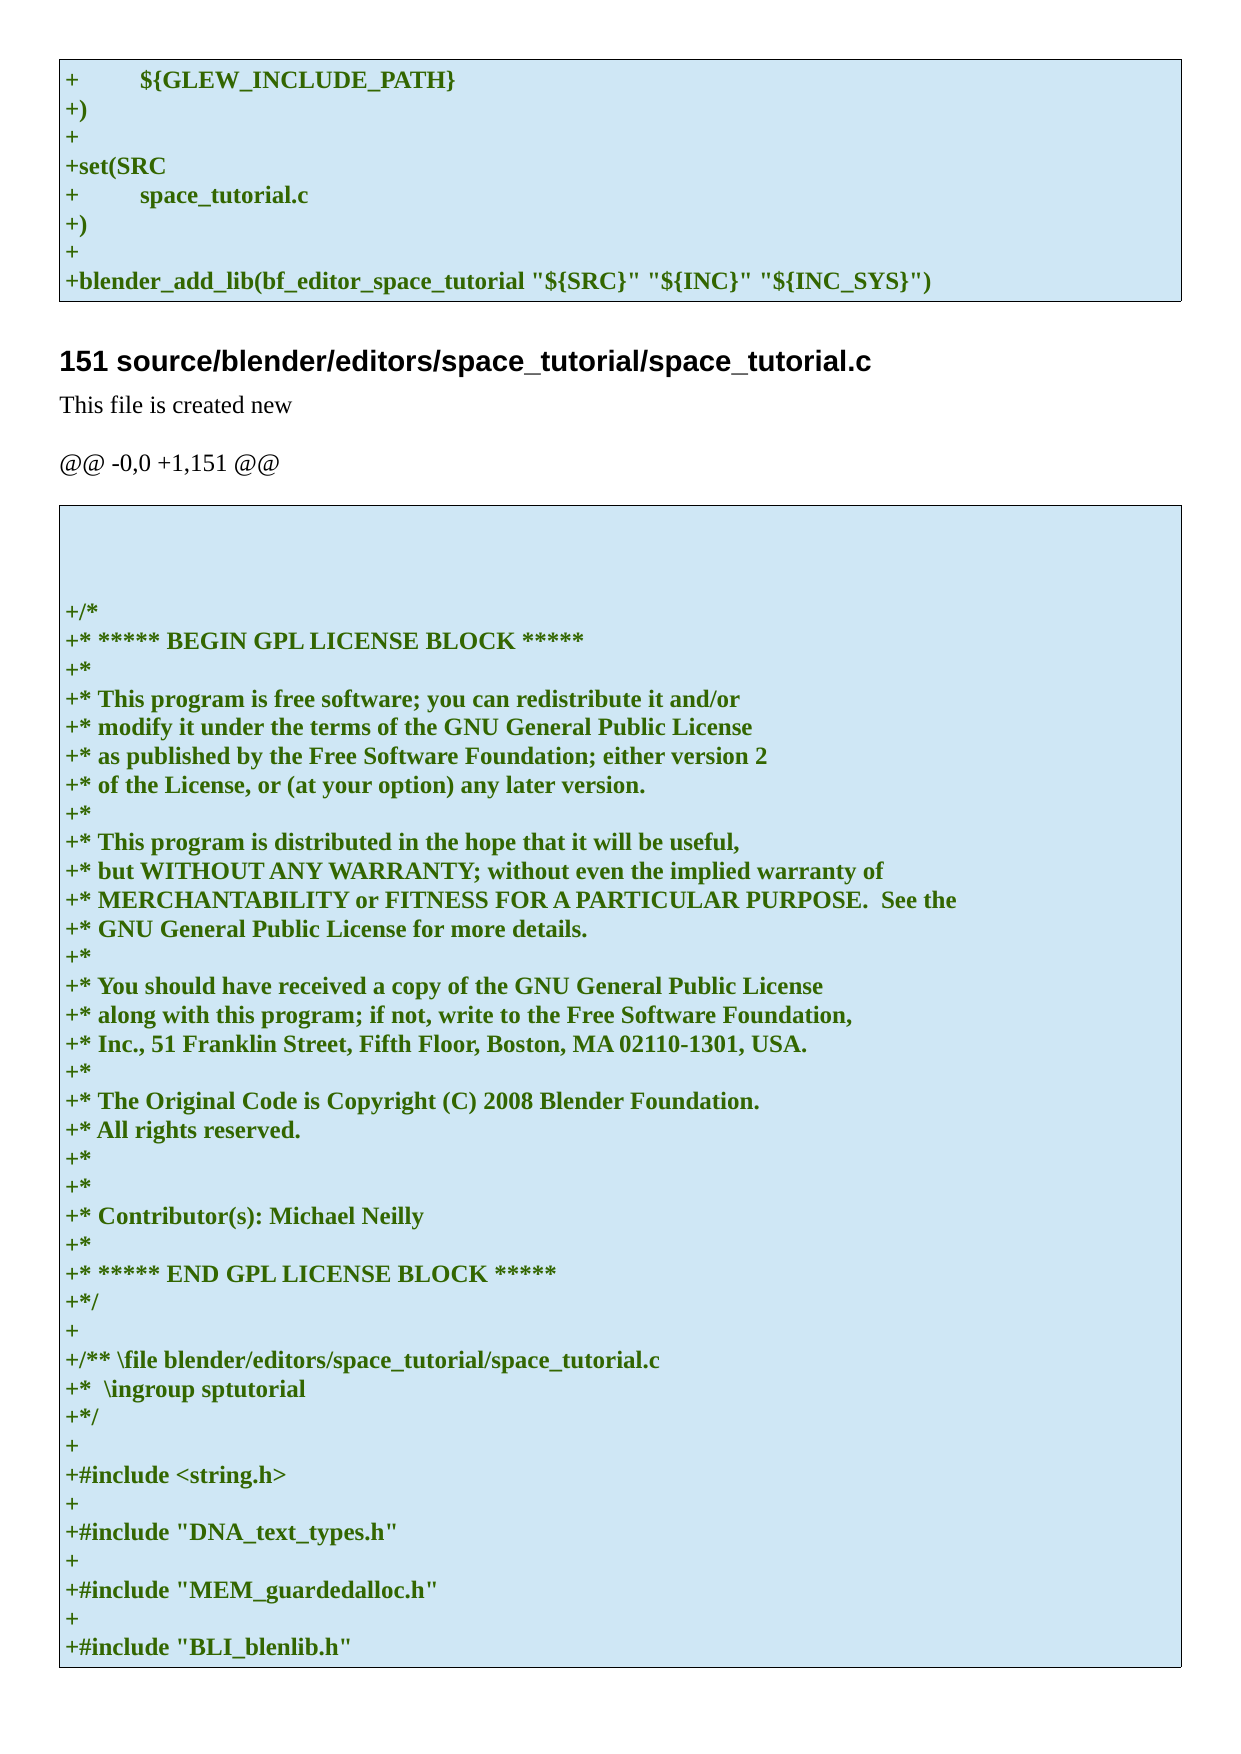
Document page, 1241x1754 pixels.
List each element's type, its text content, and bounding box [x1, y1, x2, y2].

text @@ -0,0 +1,151 @@ [59, 448, 1181, 477]
text This file is created new [59, 390, 1181, 419]
subtitle 151 source/blender/editors/space_tutorial/space_tutorial.c [59, 344, 1181, 378]
table_header +/* +* ***** BEGIN GPL LICENSE BLOCK ***** +* +* This program is free software; you can redistribute it and/or +* modify it under the terms of the GNU General Public License +* as published by the Free Software Foundation; either version 2 +* of the License, or (at your option) any later version. +* +* This program is distributed in the hope that it will be useful, +* but WITHOUT ANY WARRANTY; without even the implied warranty of +* MERCHANTABILITY or FITNESS FOR A PARTICULAR PURPOSE. See the +* GNU General Public License for more details. +* +* You should have received a copy of the GNU General Public License +* along with this program; if not, write to the Free Software Foundation, +* Inc., 51 Franklin Street, Fifth Floor, Boston, MA 02110-1301, USA. +* +* The Original Code is Copyright (C) 2008 Blender Foundation. +* All rights reserved. +* +* +* Contributor(s): Michael Neilly +* +* ***** END GPL LICENSE BLOCK ***** +*/ + +/** \file blender/editors/space_tutorial/space_tutorial.c +* \ingroup sptutorial +*/ + +#include <string.h> + +#include "DNA_text_types.h" + +#include "MEM_guardedalloc.h" + +#include "BLI_blenlib.h" [60, 506, 1181, 1667]
table_header + ${GLEW_INCLUDE_PATH} +) + +set(SRC + space_tutorial.c +) + +blender_add_lib(bf_editor_space_tutorial "${SRC}" "${INC}" "${INC_SYS}") [60, 60, 1181, 301]
